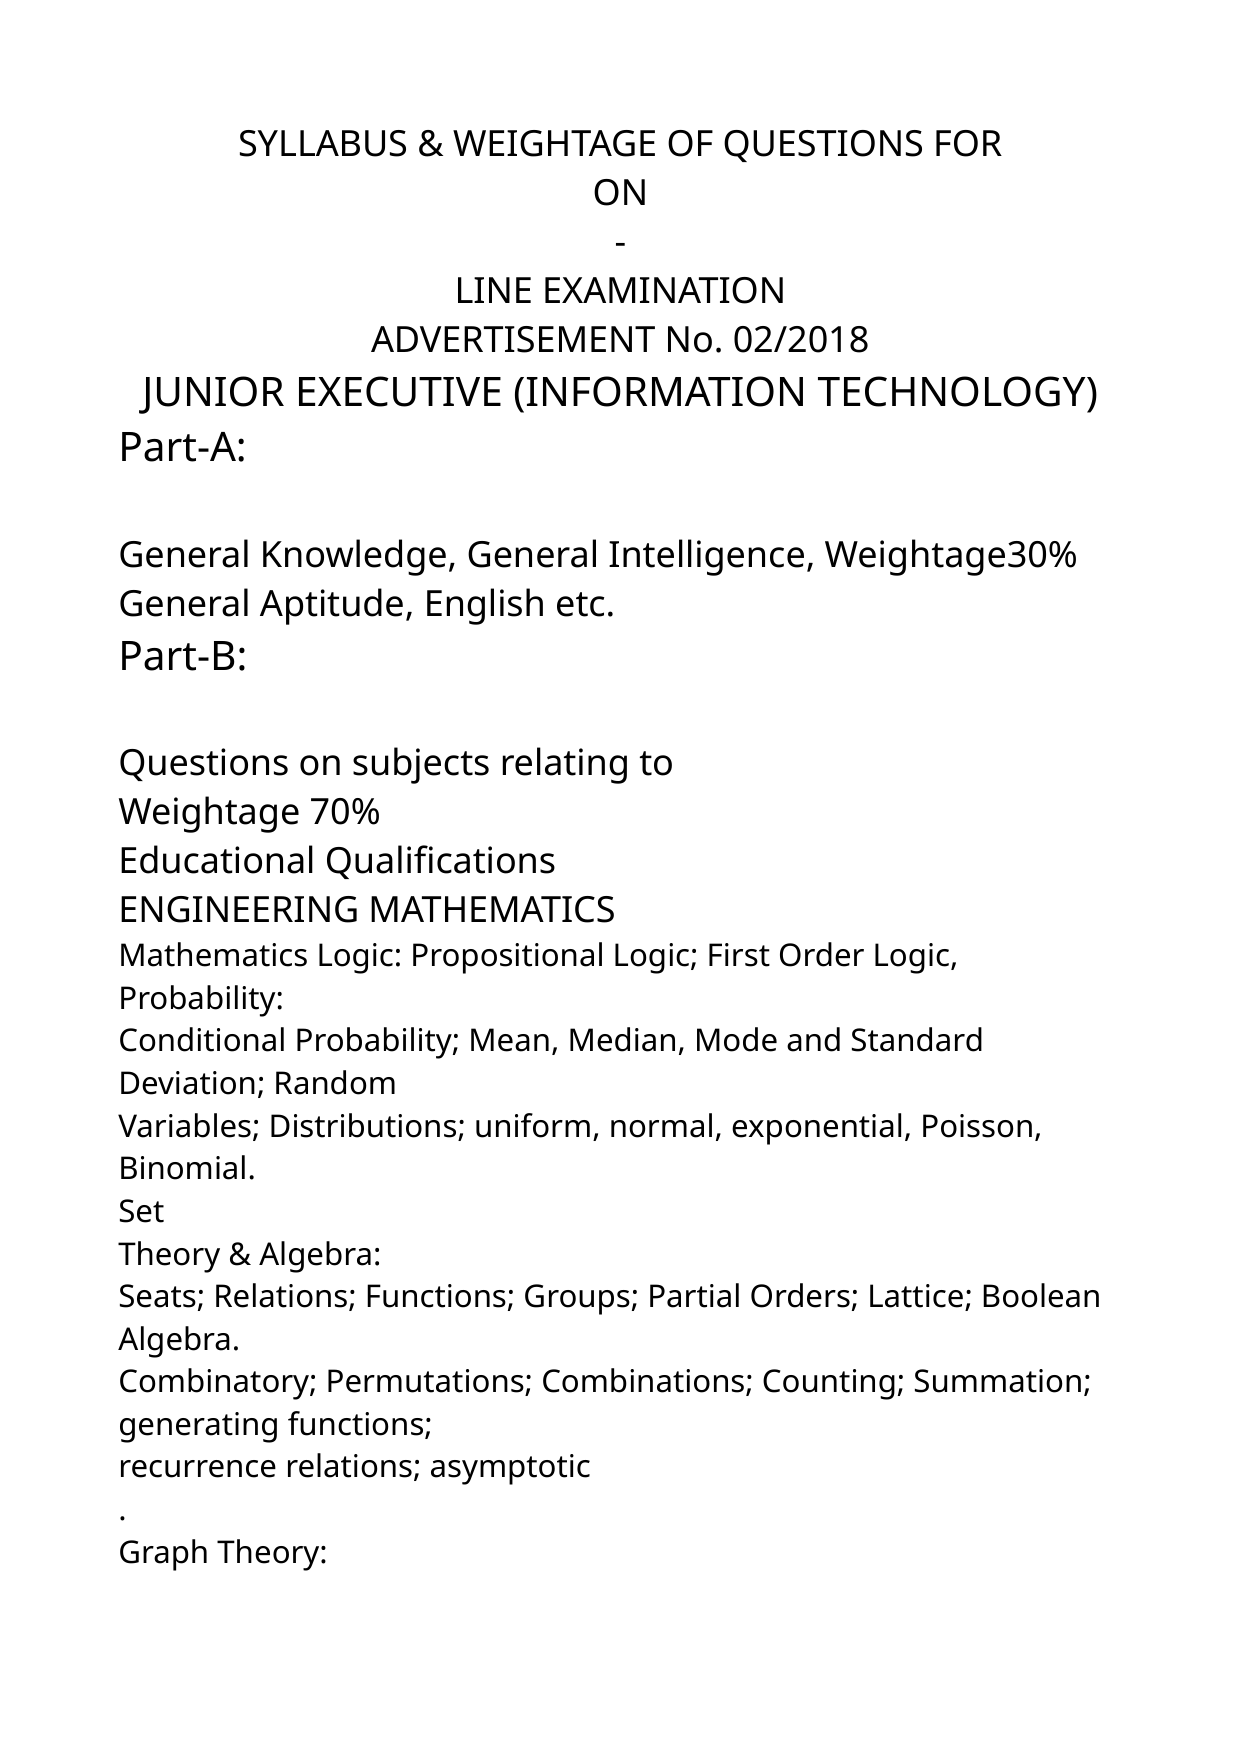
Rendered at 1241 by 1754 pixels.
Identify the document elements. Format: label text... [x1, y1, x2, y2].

text ADVERTISEMENT No. 02/2018 [118, 314, 1122, 363]
text JUNIOR EXECUTIVE (INFORMATION TECHNOLOGY) [118, 363, 1122, 418]
text LINE EXAMINATION [118, 265, 1122, 314]
text Theory & Algebra: [118, 1231, 1122, 1274]
text Questions on subjects relating to [118, 737, 1122, 786]
text Probability: [118, 976, 1122, 1018]
text Mathematics Logic: Propositional Logic; First Order Logic, [118, 933, 1122, 976]
text SYLLABUS & WEIGHTAGE OF QUESTIONS FOR [118, 118, 1122, 167]
text recurrence relations; asymptotic [118, 1444, 1122, 1487]
text Conditional Probability; Mean, Median, Mode and Standard Deviation; Random [118, 1018, 1122, 1104]
text ON [118, 167, 1122, 216]
text Weightage 70% [118, 786, 1122, 835]
text . [118, 1487, 1122, 1530]
text Graph Theory: [118, 1530, 1122, 1572]
text Combinatory; Permutations; Combinations; Counting; Summation; generating functions; [118, 1359, 1122, 1444]
text Algebra. [118, 1317, 1122, 1359]
text Seats; Relations; Functions; Groups; Partial Orders; Lattice; Boolean [118, 1274, 1122, 1317]
text Educational Qualifications [118, 835, 1122, 884]
text Part-A: [118, 418, 1122, 473]
text Set [118, 1189, 1122, 1231]
text General Aptitude, English etc. [118, 578, 1122, 627]
text Variables; Distributions; uniform, normal, exponential, Poisson, Binomial. [118, 1104, 1122, 1189]
text General Knowledge, General Intelligence, Weightage30% [118, 529, 1122, 578]
text ENGINEERING MATHEMATICS [118, 884, 1122, 933]
text Part-B: [118, 627, 1122, 682]
text - [118, 216, 1122, 265]
